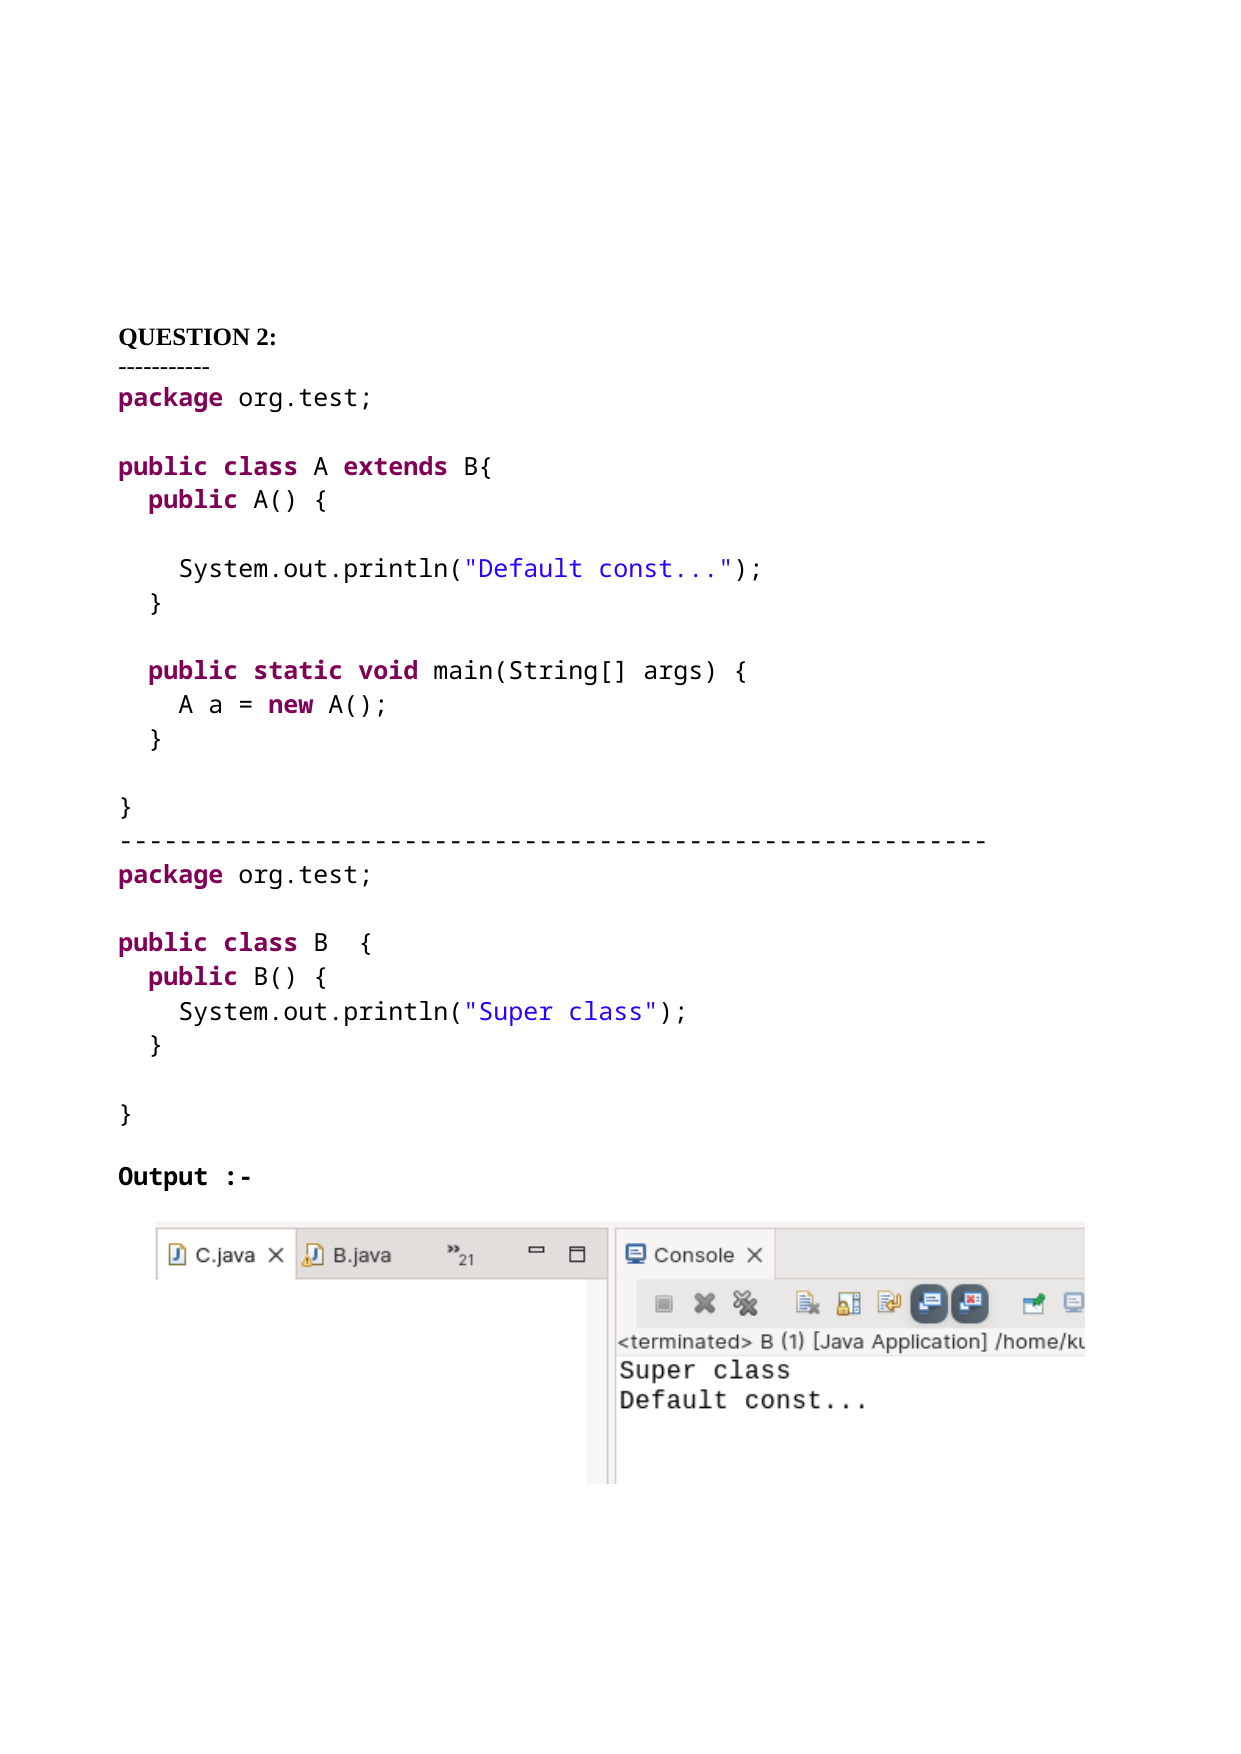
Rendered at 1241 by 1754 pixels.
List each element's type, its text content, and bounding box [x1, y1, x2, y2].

text package org.test; [118, 857, 1122, 891]
text public B() { [118, 959, 1122, 993]
text public static void main(String[] args) { [118, 652, 1122, 687]
text Output :- [118, 1158, 1122, 1192]
text System.out.println("Super class"); [118, 993, 1122, 1027]
text } [118, 1027, 1122, 1061]
text package org.test; [118, 380, 1122, 414]
text } [118, 721, 1122, 755]
text public class A extends B{ [118, 448, 1122, 482]
text ----------- [118, 351, 1122, 380]
text ---------------------------------------------------------- [118, 823, 1122, 857]
text } [118, 584, 1122, 618]
text A a = new A(); [118, 687, 1122, 721]
text [118, 1221, 1122, 1630]
text public class B { [118, 925, 1122, 959]
text System.out.println("Default const..."); [118, 550, 1122, 584]
text } [118, 1095, 1122, 1129]
text public A() { [118, 482, 1122, 516]
text } [118, 789, 1122, 823]
picture [155, 1221, 1085, 1484]
text QUESTION 2: [118, 118, 1122, 351]
